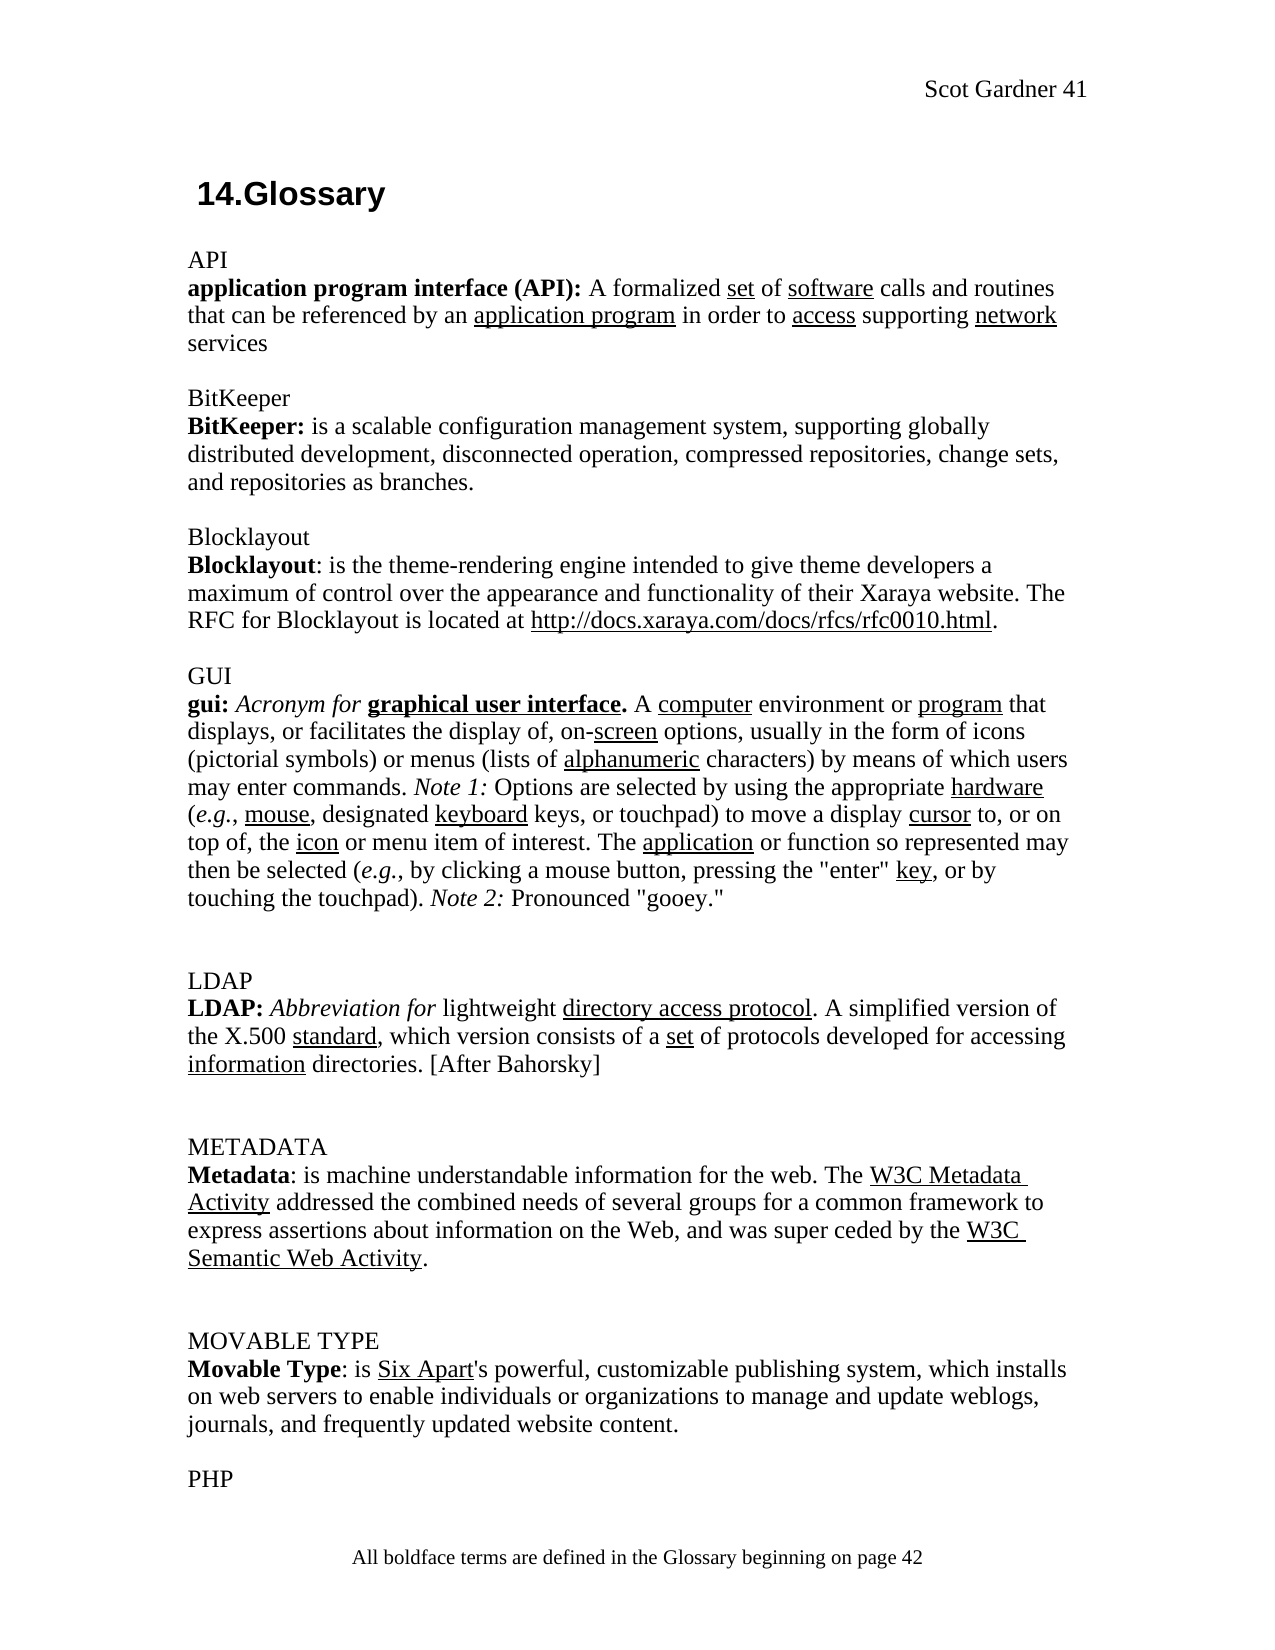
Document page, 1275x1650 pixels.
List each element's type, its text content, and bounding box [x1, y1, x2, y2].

text LDAP [187, 967, 1087, 994]
text LDAP: Abbreviation for lightweight directory access protocol. A simplified version of the X.500 standard, which version consists of a set of protocols developed for accessing information directories. [After Bahorsky] [187, 994, 1087, 1078]
text MOVABLE TYPE [187, 1327, 1087, 1355]
text GUI [187, 662, 1087, 690]
text API [187, 246, 1087, 274]
text Blocklayout: is the theme-rendering engine intended to give theme developers a maximum of control over the appearance and functionality of their Xaraya website. The RFC for Blocklayout is located at http://docs.xaraya.com/docs/rfcs/rfc0010.html. [187, 551, 1087, 634]
text METADATA [187, 1133, 1087, 1161]
text Metadata: is machine understandable information for the web. The W3C Metadata Activity addressed the combined needs of several groups for a common framework to express assertions about information on the Web, and was super ceded by the W3C Semantic Web Activity. [187, 1161, 1087, 1272]
text PHP [187, 1466, 1087, 1493]
text Blocklayout [187, 523, 1087, 551]
text Movable Type: is Six Apart's powerful, customizable publishing system, which installs on web servers to enable individuals or organizations to manage and update weblogs, journals, and frequently updated website content. [187, 1355, 1087, 1438]
text BitKeeper: is a scalable configuration management system, supporting globally distributed development, disconnected operation, compressed repositories, change sets, and repositories as branches. [187, 412, 1087, 496]
text gui: Acronym for graphical user interface. A computer environment or program that displays, or facilitates the display of, on-screen options, usually in the form of icons (pictorial symbols) or menus (lists of alphanumeric characters) by means of which users may enter commands. Note 1: Options are selected by using the appropriate hardware (e.g., mouse, designated keyboard keys, or touchpad) to move a display cursor to, or on top of, the icon or menu item of interest. The application or function so represented may then be selected (e.g., by clicking a mouse button, pressing the "enter" key, or by touching the touchpad). Note 2: Pronounced "gooey." [187, 690, 1087, 911]
text application program interface (API): A formalized set of software calls and routines that can be referenced by an application program in order to access supporting network services [187, 274, 1087, 357]
text BitKeeper [187, 384, 1087, 412]
subtitle Glossary [187, 175, 1087, 212]
